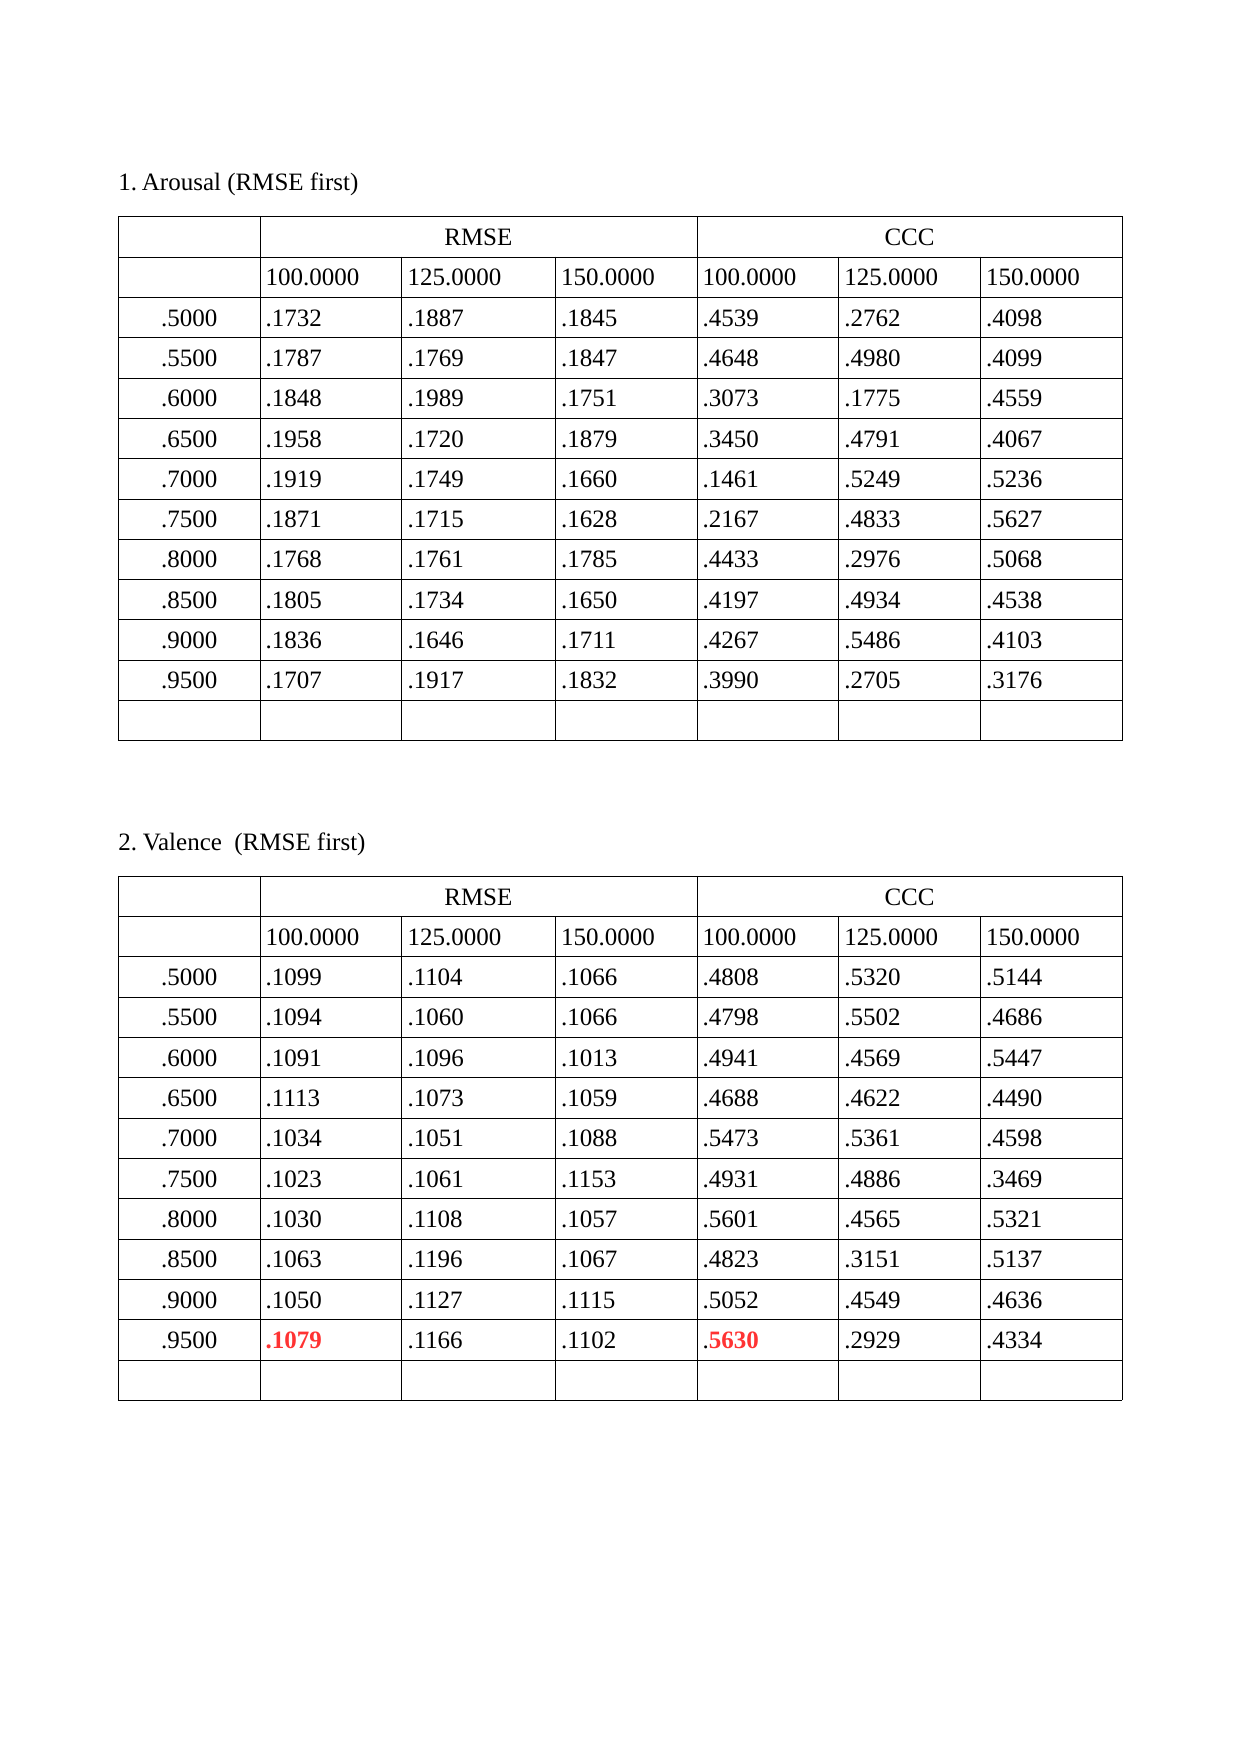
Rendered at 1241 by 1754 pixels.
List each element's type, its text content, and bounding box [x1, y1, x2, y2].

table_cell 150.0000 [981, 917, 1122, 956]
table_cell .1749 [402, 459, 555, 498]
table_cell .1761 [402, 540, 555, 579]
table_cell .5361 [839, 1119, 980, 1158]
table_cell [839, 701, 980, 740]
table_cell .1166 [402, 1320, 555, 1359]
table_cell .1063 [261, 1240, 401, 1279]
table_cell .5500 [119, 338, 260, 377]
table_cell .9500 [119, 661, 260, 700]
table_cell .5601 [698, 1199, 838, 1238]
table_cell .1769 [402, 338, 555, 377]
table_cell .1023 [261, 1159, 401, 1198]
table_cell [261, 701, 401, 740]
table_cell .1732 [261, 298, 401, 337]
table_cell 150.0000 [981, 258, 1122, 297]
table_cell .3450 [698, 419, 838, 458]
table_cell .4648 [698, 338, 838, 377]
table_cell [556, 701, 697, 740]
table_cell .4931 [698, 1159, 838, 1198]
table_cell .1088 [556, 1119, 697, 1158]
table_cell .1051 [402, 1119, 555, 1158]
table_cell .1720 [402, 419, 555, 458]
table_cell .5486 [839, 620, 980, 660]
table_cell .1030 [261, 1199, 401, 1238]
table_cell .4686 [981, 998, 1122, 1037]
table_cell [556, 1361, 697, 1400]
table_cell .4539 [698, 298, 838, 337]
table_cell .6500 [119, 419, 260, 458]
table_cell .1660 [556, 459, 697, 498]
table_cell .1115 [556, 1280, 697, 1319]
table_cell .8000 [119, 540, 260, 579]
table_cell .4067 [981, 419, 1122, 458]
table_cell .1196 [402, 1240, 555, 1279]
table_cell .3469 [981, 1159, 1122, 1198]
table_header RMSE [261, 877, 697, 916]
table_cell .5627 [981, 500, 1122, 539]
table_cell .1646 [402, 620, 555, 660]
table_cell .1787 [261, 338, 401, 377]
table_cell .1650 [556, 580, 697, 619]
table_cell .4197 [698, 580, 838, 619]
table_cell .5321 [981, 1199, 1122, 1238]
table_cell .4980 [839, 338, 980, 377]
table_cell 125.0000 [839, 917, 980, 956]
table_cell .2929 [839, 1320, 980, 1359]
text 1. Arousal (RMSE first) [118, 167, 1122, 196]
table_cell .3176 [981, 661, 1122, 700]
table_cell .3990 [698, 661, 838, 700]
table_cell [402, 1361, 555, 1400]
table_cell .1057 [556, 1199, 697, 1238]
table_cell .1775 [839, 379, 980, 418]
table_cell 150.0000 [556, 258, 697, 297]
table_cell .4808 [698, 957, 838, 997]
table_cell .1919 [261, 459, 401, 498]
table_header CCC [698, 217, 1122, 257]
table_cell .5447 [981, 1038, 1122, 1077]
table_cell .2167 [698, 500, 838, 539]
table_cell .1887 [402, 298, 555, 337]
table_cell .2705 [839, 661, 980, 700]
table_cell .4798 [698, 998, 838, 1037]
table_cell .5068 [981, 540, 1122, 579]
table_cell .5000 [119, 298, 260, 337]
table_cell .5000 [119, 957, 260, 997]
table_cell .4549 [839, 1280, 980, 1319]
table_cell [119, 701, 260, 740]
table_cell 100.0000 [261, 917, 401, 956]
table_cell .3151 [839, 1240, 980, 1279]
table_cell 100.0000 [261, 258, 401, 297]
table_cell .1091 [261, 1038, 401, 1077]
table_cell .1785 [556, 540, 697, 579]
table_cell [402, 701, 555, 740]
table_cell .1879 [556, 419, 697, 458]
table_header [119, 217, 260, 257]
table_cell .1848 [261, 379, 401, 418]
table_cell .5144 [981, 957, 1122, 997]
table_cell .1079 [261, 1320, 401, 1359]
table_cell [839, 1361, 980, 1400]
table_cell 125.0000 [402, 917, 555, 956]
table_cell .4103 [981, 620, 1122, 660]
table_cell .9000 [119, 1280, 260, 1319]
table_cell .4490 [981, 1078, 1122, 1118]
table_cell .8000 [119, 1199, 260, 1238]
table_cell .8500 [119, 1240, 260, 1279]
table_cell .4622 [839, 1078, 980, 1118]
table_cell .1102 [556, 1320, 697, 1359]
table_cell .4098 [981, 298, 1122, 337]
table_cell .5473 [698, 1119, 838, 1158]
table_cell .4791 [839, 419, 980, 458]
table_cell .1060 [402, 998, 555, 1037]
table_cell .1715 [402, 500, 555, 539]
table_cell .7500 [119, 500, 260, 539]
table_cell .2762 [839, 298, 980, 337]
table_cell .7000 [119, 459, 260, 498]
table_cell [981, 1361, 1122, 1400]
table_cell .1871 [261, 500, 401, 539]
table_cell .1099 [261, 957, 401, 997]
table_cell .1751 [556, 379, 697, 418]
table_cell .4267 [698, 620, 838, 660]
table_cell .1061 [402, 1159, 555, 1198]
table_cell .4941 [698, 1038, 838, 1077]
table_cell .4569 [839, 1038, 980, 1077]
table_cell .4636 [981, 1280, 1122, 1319]
table_cell [119, 258, 260, 297]
table_header RMSE [261, 217, 697, 257]
table_cell .5052 [698, 1280, 838, 1319]
table_cell .6000 [119, 379, 260, 418]
table_cell .5236 [981, 459, 1122, 498]
table_cell .1096 [402, 1038, 555, 1077]
table_cell .5630 [698, 1320, 838, 1359]
table_cell [698, 1361, 838, 1400]
table_cell .4565 [839, 1199, 980, 1238]
table_cell 150.0000 [556, 917, 697, 956]
table_cell .4538 [981, 580, 1122, 619]
table_cell .1013 [556, 1038, 697, 1077]
table_cell .3073 [698, 379, 838, 418]
table_cell .1108 [402, 1199, 555, 1238]
table_cell [261, 1361, 401, 1400]
table_cell .1461 [698, 459, 838, 498]
table_cell .4934 [839, 580, 980, 619]
table_cell .4559 [981, 379, 1122, 418]
table_cell .1734 [402, 580, 555, 619]
table_cell .9000 [119, 620, 260, 660]
table_cell .5502 [839, 998, 980, 1037]
table_cell .5249 [839, 459, 980, 498]
table_cell .1067 [556, 1240, 697, 1279]
table_cell .1707 [261, 661, 401, 700]
table_cell .4099 [981, 338, 1122, 377]
table_cell .4688 [698, 1078, 838, 1118]
table_cell .1104 [402, 957, 555, 997]
table_cell .1845 [556, 298, 697, 337]
table_cell 125.0000 [839, 258, 980, 297]
table_cell .7000 [119, 1119, 260, 1158]
table_cell .1034 [261, 1119, 401, 1158]
table_cell .5320 [839, 957, 980, 997]
table_cell .4823 [698, 1240, 838, 1279]
table_cell .4433 [698, 540, 838, 579]
table_header CCC [698, 877, 1122, 916]
table_cell .1113 [261, 1078, 401, 1118]
table_cell .9500 [119, 1320, 260, 1359]
table_cell [981, 701, 1122, 740]
table_cell .1050 [261, 1280, 401, 1319]
table_cell .4334 [981, 1320, 1122, 1359]
table_cell 100.0000 [698, 917, 838, 956]
table_cell .4598 [981, 1119, 1122, 1158]
table_cell 100.0000 [698, 258, 838, 297]
table_cell .1094 [261, 998, 401, 1037]
table_cell [119, 917, 260, 956]
table_cell .1805 [261, 580, 401, 619]
table_cell .1066 [556, 957, 697, 997]
table_cell .1989 [402, 379, 555, 418]
table_cell 125.0000 [402, 258, 555, 297]
table_cell .2976 [839, 540, 980, 579]
table_cell .7500 [119, 1159, 260, 1198]
table_cell .1127 [402, 1280, 555, 1319]
table_cell .1628 [556, 500, 697, 539]
table_header [119, 877, 260, 916]
table_cell .1066 [556, 998, 697, 1037]
table_cell .4833 [839, 500, 980, 539]
table_cell .1958 [261, 419, 401, 458]
table_cell .1711 [556, 620, 697, 660]
text 2. Valence (RMSE first) [118, 827, 1122, 855]
table_cell .1768 [261, 540, 401, 579]
table_cell .5137 [981, 1240, 1122, 1279]
table_cell [698, 701, 838, 740]
table_cell .1836 [261, 620, 401, 660]
table_cell .5500 [119, 998, 260, 1037]
table_cell .1832 [556, 661, 697, 700]
table_cell .6000 [119, 1038, 260, 1077]
table_cell [119, 1361, 260, 1400]
table_cell .1917 [402, 661, 555, 700]
table_cell .1059 [556, 1078, 697, 1118]
table_cell .8500 [119, 580, 260, 619]
table_cell .4886 [839, 1159, 980, 1198]
table_cell .6500 [119, 1078, 260, 1118]
table_cell .1073 [402, 1078, 555, 1118]
table_cell .1847 [556, 338, 697, 377]
table_cell .1153 [556, 1159, 697, 1198]
